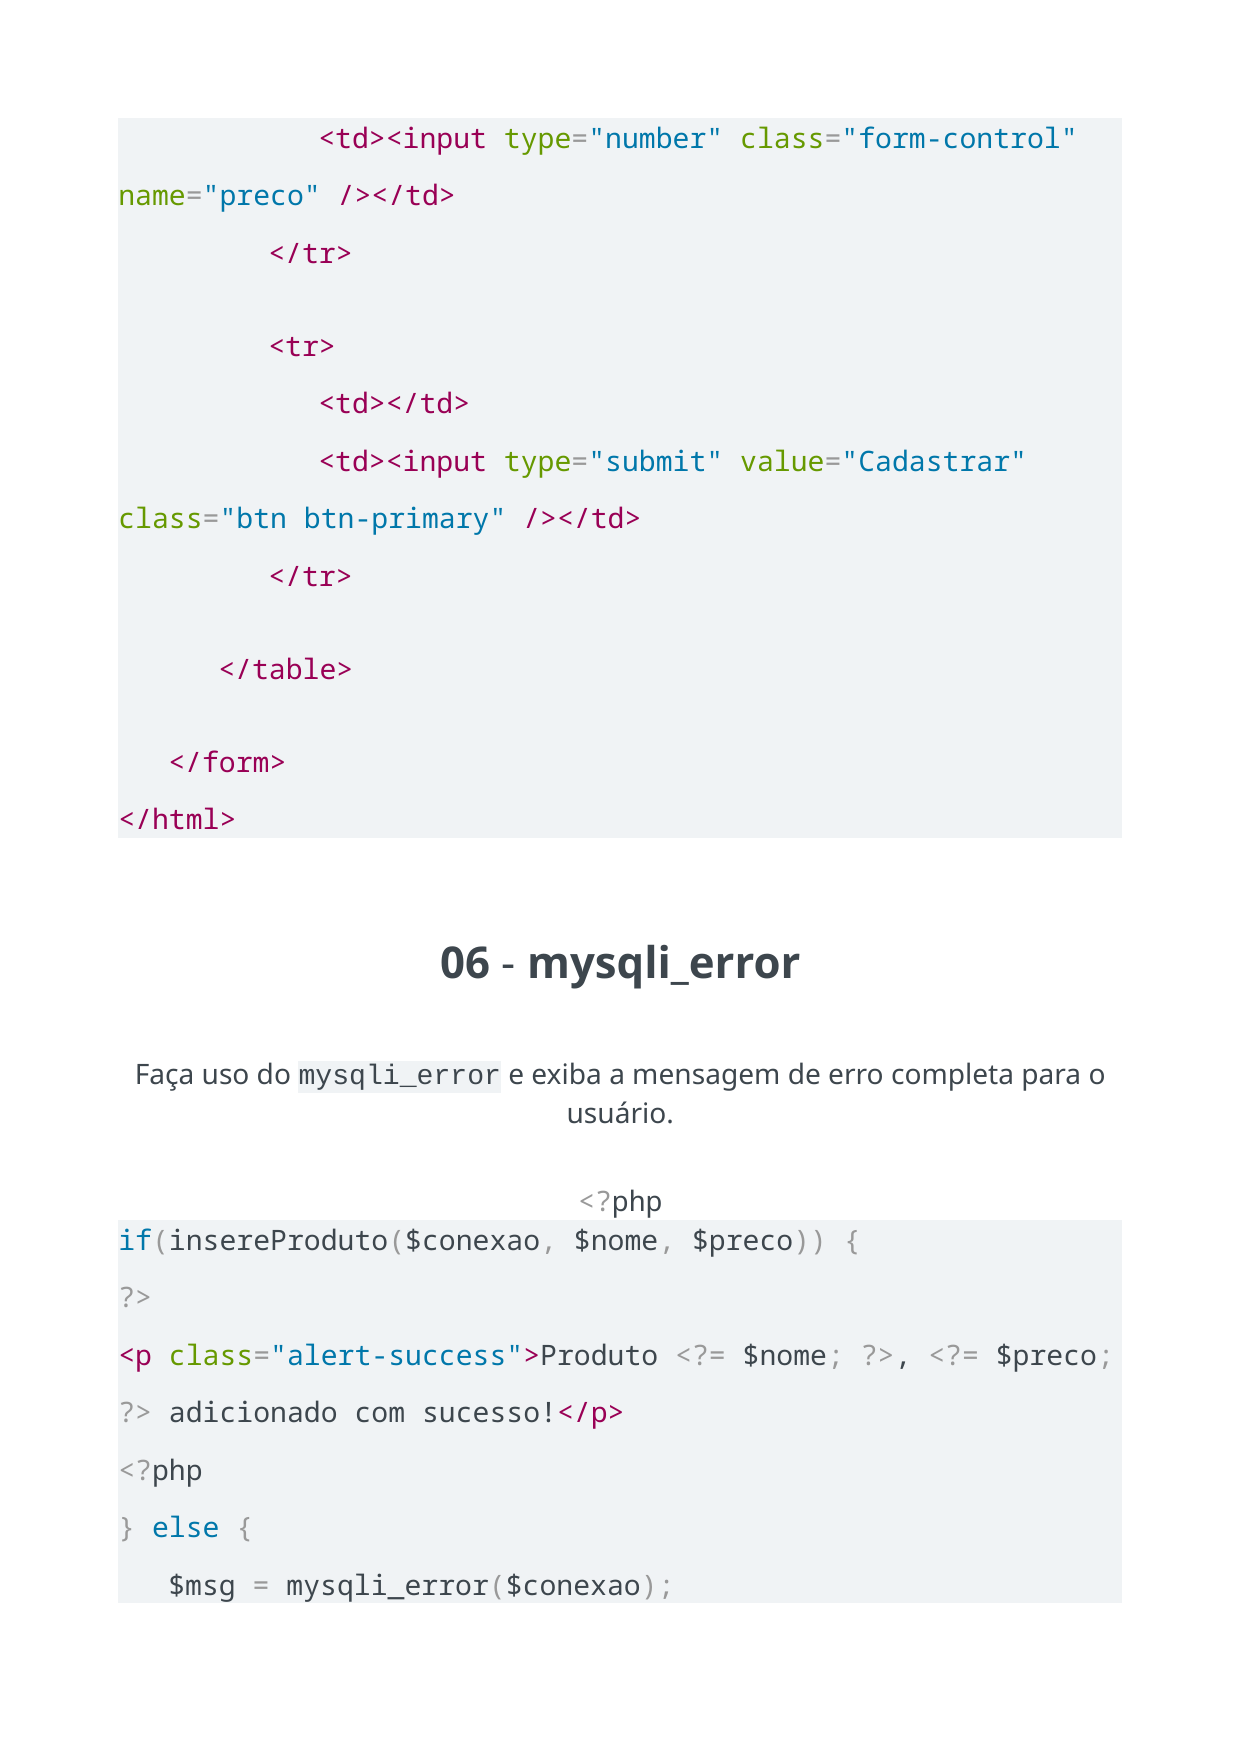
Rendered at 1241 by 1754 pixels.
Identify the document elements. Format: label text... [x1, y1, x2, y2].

text if(insereProduto($conexao, $nome, $preco)) { [118, 1220, 1122, 1258]
text } else { [118, 1508, 1122, 1546]
text <?php [118, 1450, 1122, 1488]
subtitle 06 - mysqli_error [118, 932, 1122, 992]
text <td><input type="submit" value="Cadastrar" class="btn btn-primary" /></td> [118, 441, 1122, 537]
text ?> [118, 1278, 1122, 1316]
text Faça uso do mysqli_error e exiba a mensagem de erro completa para o usuário. [118, 1054, 1122, 1131]
text <p class="alert-success">Produto <?= $nome; ?>, <?= $preco; ?> adicionado com sucesso!</p> [118, 1335, 1122, 1431]
text </table> [118, 649, 1122, 687]
text $msg = mysqli_error($conexao); [118, 1565, 1122, 1603]
text <tr> [118, 326, 1122, 364]
text </tr> [118, 233, 1122, 271]
text <?php [118, 1182, 1122, 1220]
text </form> [118, 742, 1122, 780]
text <td></td> [118, 383, 1122, 422]
text </tr> [118, 556, 1122, 594]
text <td><input type="number" class="form-control" name="preco" /></td> [118, 118, 1122, 214]
text </html> [118, 799, 1122, 838]
